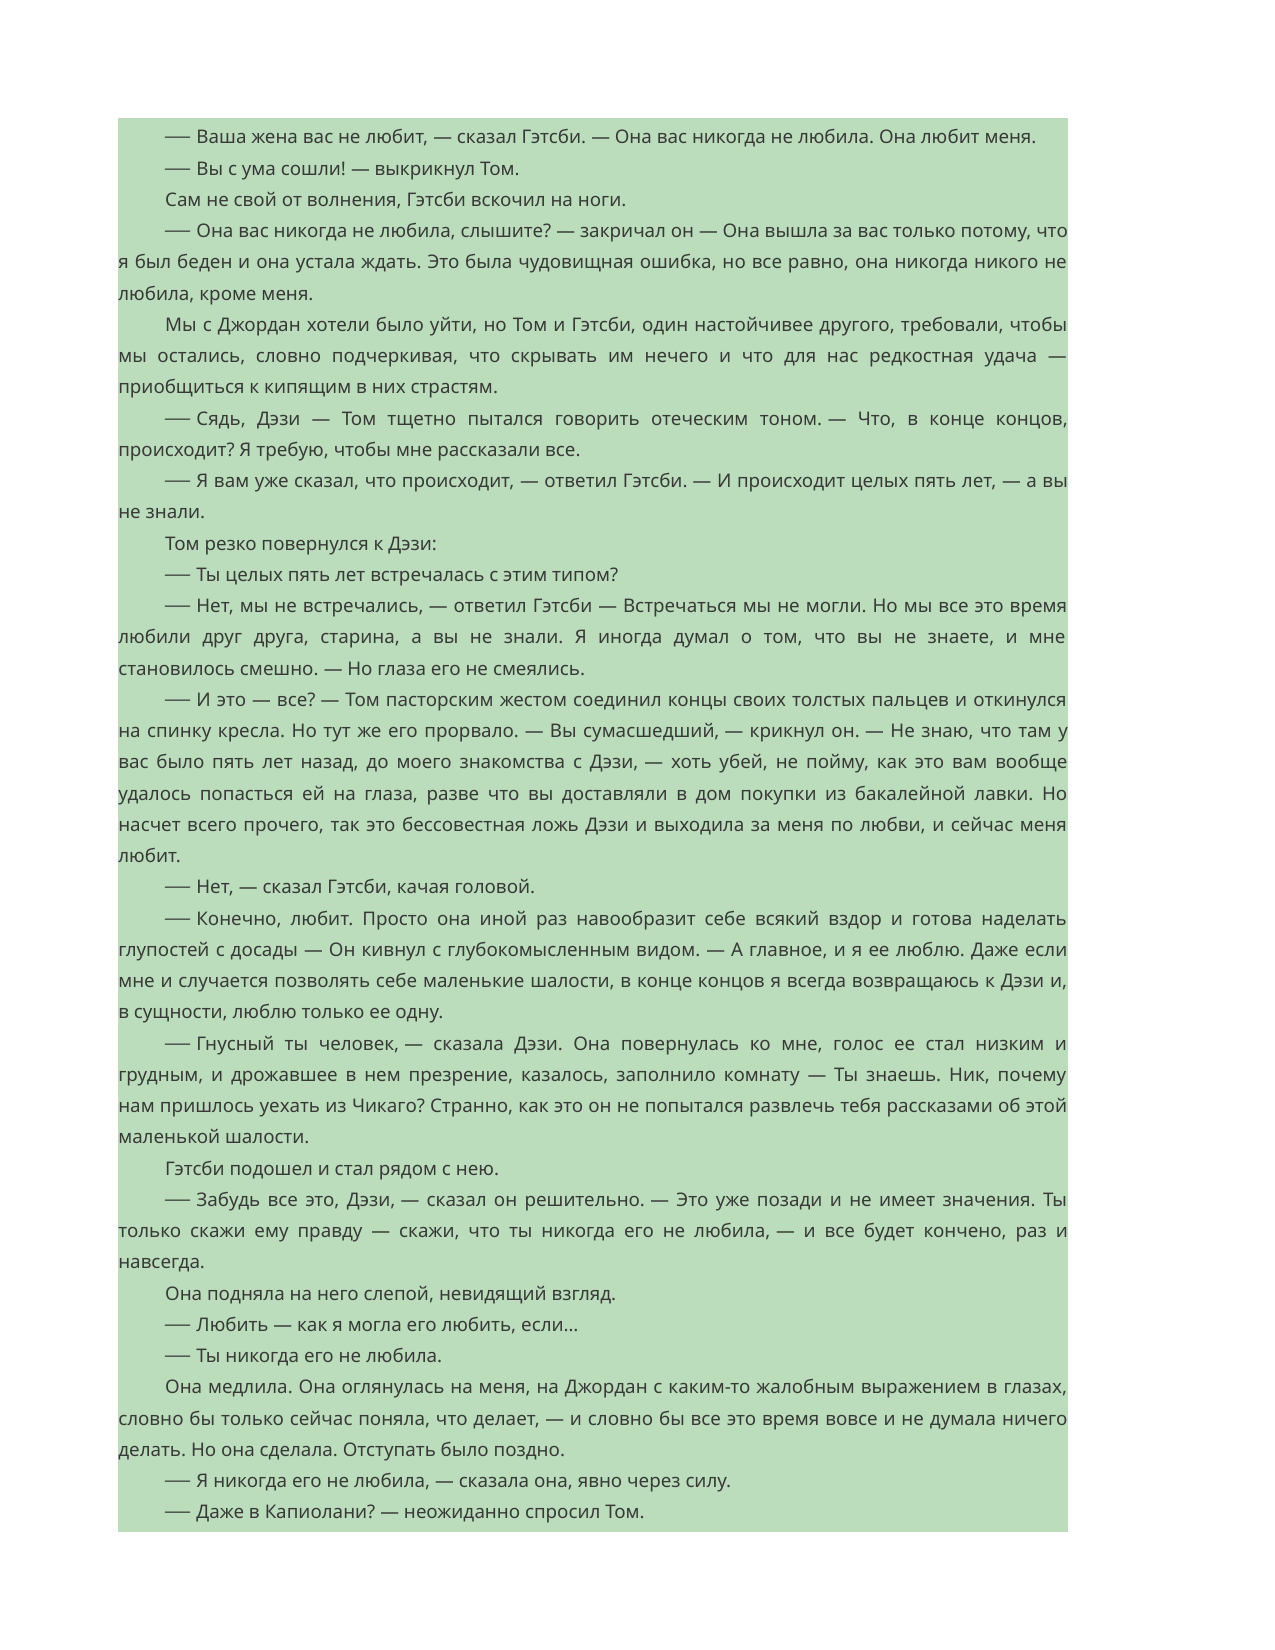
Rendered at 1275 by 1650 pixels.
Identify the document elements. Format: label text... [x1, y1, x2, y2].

text — Она вас никогда не любила, слышите? — закричал он — Она вышла за вас только потому, что я был беден и она устала ждать. Это была чудовищная ошибка, но все равно, она никогда никого не любила, кроме меня. [118, 212, 1068, 306]
text — Ты никогда его не любила. [118, 1337, 1068, 1368]
text — Нет, — сказал Гэтсби, качая головой. [118, 868, 1068, 899]
text — Даже в Капиолани? — неожиданно спросил Том. [118, 1493, 1068, 1524]
text — Конечно, любит. Просто она иной раз навообразит себе всякий вздор и готова наделать глупостей с досады — Он кивнул с глубокомысленным видом. — А главное, и я ее люблю. Даже если мне и случается позволять себе маленькие шалости, в конце концов я всегда возвращаюсь к Дэзи и, в сущности, люблю только ее одну. [118, 899, 1068, 1024]
text — Вы с ума сошли! — выкрикнул Том. [118, 149, 1068, 181]
text — Любить — как я могла его любить, если… [118, 1306, 1068, 1337]
text Сам не свой от волнения, Гэтсби вскочил на ноги. [118, 181, 1068, 212]
text Она подняла на него слепой, невидящий взгляд. [118, 1274, 1068, 1306]
text Мы с Джордан хотели было уйти, но Том и Гэтсби, один настойчивее другого, требовали, чтобы мы остались, словно подчеркивая, что скрывать им нечего и что для нас редкостная удача — приобщиться к кипящим в них страстям. [118, 306, 1068, 399]
text — Ты целых пять лет встречалась с этим типом? [118, 556, 1068, 587]
text — Гнусный ты человек, — сказала Дэзи. Она повернулась ко мне, голос ее стал низким и грудным, и дрожавшее в нем презрение, казалось, заполнило комнату — Ты знаешь. Ник, почему нам пришлось уехать из Чикаго? Странно, как это он не попытался развлечь тебя рассказами об этой маленькой шалости. [118, 1024, 1068, 1149]
text — Я никогда его не любила, — сказала она, явно через силу. [118, 1462, 1068, 1493]
text — И это — все? — Том пасторским жестом соединил концы своих толстых пальцев и откинулся на спинку кресла. Но тут же его прорвало. — Вы сумасшедший, — крикнул он. — Не знаю, что там у вас было пять лет назад, до моего знакомства с Дэзи, — хоть убей, не пойму, как это вам вообще удалось попасться ей на глаза, разве что вы доставляли в дом покупки из бакалейной лавки. Но насчет всего прочего, так это бессовестная ложь Дэзи и выходила за меня по любви, и сейчас меня любит. [118, 681, 1068, 868]
text — Нет, мы не встречались, — ответил Гэтсби — Встречаться мы не могли. Но мы все это время любили друг друга, старина, а вы не знали. Я иногда думал о том, что вы не знаете, и мне становилось смешно. — Но глаза его не смеялись. [118, 587, 1068, 681]
text — Забудь все это, Дэзи, — сказал он решительно. — Это уже позади и не имеет значения. Ты только скажи ему правду — скажи, что ты никогда его не любила, — и все будет кончено, раз и навсегда. [118, 1181, 1068, 1274]
text — Ваша жена вас не любит, — сказал Гэтсби. — Она вас никогда не любила. Она любит меня. [118, 118, 1068, 149]
text — Я вам уже сказал, что происходит, — ответил Гэтсби. — И происходит целых пять лет, — а вы не знали. [118, 462, 1068, 524]
text Том резко повернулся к Дэзи: [118, 524, 1068, 556]
text — Сядь, Дэзи — Том тщетно пытался говорить отеческим тоном. — Что, в конце концов, происходит? Я требую, чтобы мне рассказали все. [118, 399, 1068, 462]
text Гэтсби подошел и стал рядом с нею. [118, 1149, 1068, 1181]
text Она медлила. Она оглянулась на меня, на Джордан с каким-то жалобным выражением в глазах, словно бы только сейчас поняла, что делает, — и словно бы все это время вовсе и не думала ничего делать. Но она сделала. Отступать было поздно. [118, 1368, 1068, 1462]
